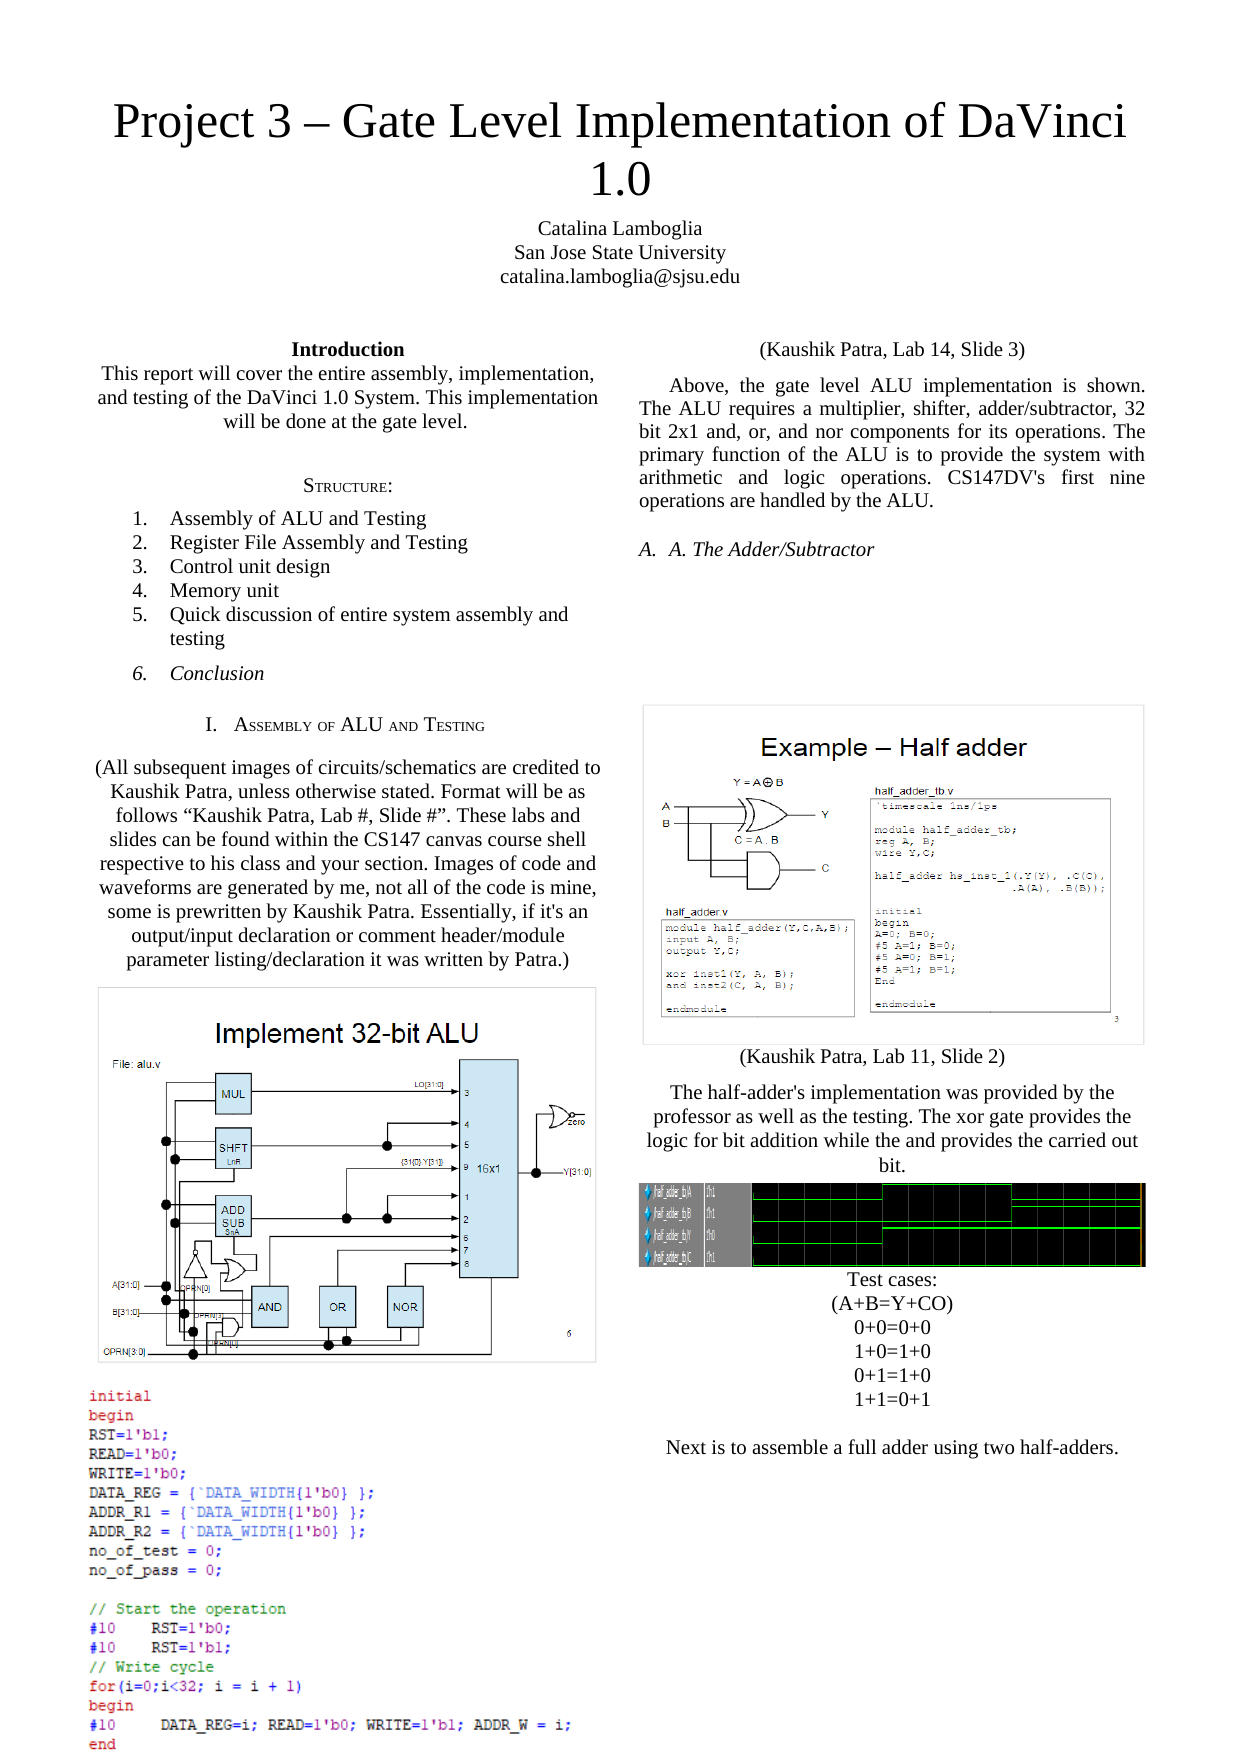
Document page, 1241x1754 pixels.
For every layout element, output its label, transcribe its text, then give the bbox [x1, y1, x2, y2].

text Test cases: [639, 1267, 1146, 1291]
text (Kaushik Patra, Lab 11, Slide 2) [639, 1045, 1146, 1068]
title Project 3 – Gate Level Implementation of DaVinci 1.0 [93, 91, 1147, 206]
text (A+B=Y+CO) [639, 1291, 1146, 1314]
text San Jose State University [93, 240, 1147, 264]
text (Kaushik Patra, Lab 14, Slide 3) [639, 336, 1146, 361]
text The half-adder's implementation was provided by the professor as well as the testing. The xor gate provides the logic for bit addition while the and provides the carried out bit. [639, 1080, 1146, 1177]
list Memory unit [132, 578, 601, 602]
list Register File Assembly and Testing [132, 530, 601, 554]
text 0+0=0+0 [639, 1314, 1146, 1339]
text [639, 687, 1146, 697]
text catalina.lamboglia@sjsu.edu [93, 264, 1147, 288]
text Above, the gate level ALU implementation is shown. The ALU requires a multiplier, shifter, adder/subtractor, 32 bit 2x1 and, or, and nor components for its operations. The primary function of the ALU is to provide the system with arithmetic and logic operations. CS147DV's first nine operations are handled by the ALU. [639, 373, 1146, 512]
list Assembly of ALU and Testing [132, 506, 601, 530]
text (All subsequent images of circuits/schematics are credited to Kaushik Patra, unless otherwise stated. Format will be as follows “Kaushik Patra, Lab #, Slide #”. These labs and slides can be found within the CS147 canvas course shell respective to his class and your section. Images of code and waveforms are generated by me, not all of the code is mine, some is prewritten by Kaushik Patra. Essentially, if it's an output/input declaration or comment header/module parameter listing/declaration it was written by Patra.) [94, 754, 601, 971]
text 1+1=0+1 [639, 1387, 1146, 1411]
text This report will cover the entire assembly, implementation, and testing of the DaVinci 1.0 System. This implementation will be done at the gate level. [94, 361, 601, 433]
text 1+0=1+0 [639, 1339, 1146, 1363]
text Next is to assemble a full adder using two half-adders. [639, 1435, 1146, 1459]
subtitle A. The Adder/Subtractor [639, 537, 1146, 561]
list Conclusion [132, 661, 601, 685]
text Introduction [94, 336, 601, 361]
text Catalina Lamboglia [93, 216, 1147, 240]
subtitle Structure: [94, 473, 601, 497]
subtitle Assembly of ALU and Testing [94, 712, 601, 736]
text 0+1=1+0 [639, 1363, 1146, 1387]
list Control unit design [132, 554, 601, 578]
list Quick discussion of entire system assembly and testing [132, 602, 601, 650]
text [639, 1177, 1146, 1183]
